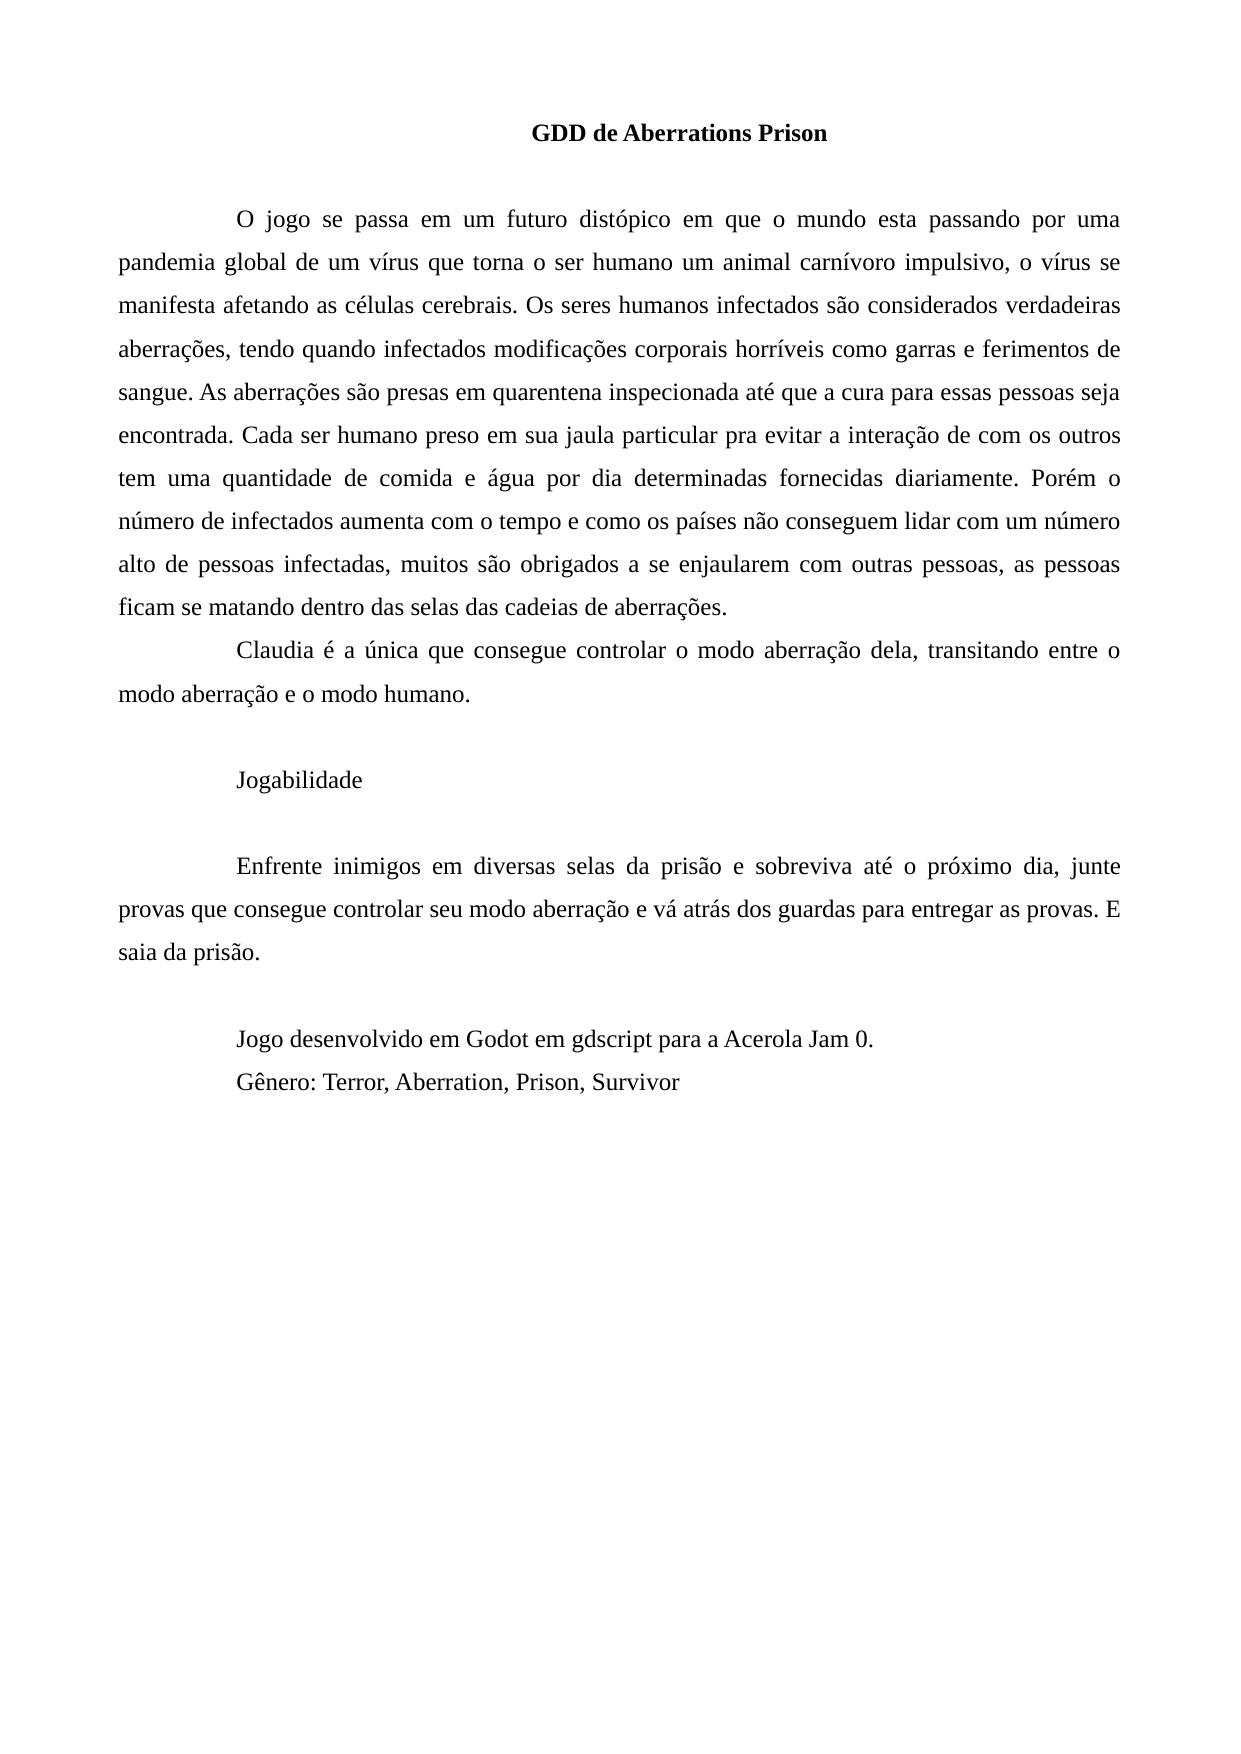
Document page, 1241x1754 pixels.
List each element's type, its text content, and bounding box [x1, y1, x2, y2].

text Claudia é a única que consegue controlar o modo aberração dela, transitando entre o modo aberração e o modo humano. [118, 636, 1122, 707]
text Enfrente inimigos em diversas selas da prisão e sobreviva até o próximo dia, junte provas que consegue controlar seu modo aberração e vá atrás dos guardas para entregar as provas. E saia da prisão. [118, 851, 1122, 966]
text Jogo desenvolvido em Godot em gdscript para a Acerola Jam 0. [118, 1024, 1122, 1052]
text Gênero: Terror, Aberration, Prison, Survivor [118, 1067, 1122, 1096]
text Jogabilidade [118, 765, 1122, 794]
text O jogo se passa em um futuro distópico em que o mundo esta passando por uma pandemia global de um vírus que torna o ser humano um animal carnívoro impulsivo, o vírus se manifesta afetando as células cerebrais. Os seres humanos infectados são considerados verdadeiras aberrações, tendo quando infectados modificações corporais horríveis como garras e ferimentos de sangue. As aberrações são presas em quarentena inspecionada até que a cura para essas pessoas seja encontrada. Cada ser humano preso em sua jaula particular pra evitar a interação de com os outros tem uma quantidade de comida e água por dia determinadas fornecidas diariamente. Porém o número de infectados aumenta com o tempo e como os países não conseguem lidar com um número alto de pessoas infectadas, muitos são obrigados a se enjaularem com outras pessoas, as pessoas ficam se matando dentro das selas das cadeias de aberrações. [118, 204, 1122, 621]
text GDD de Aberrations Prison [118, 118, 1122, 147]
